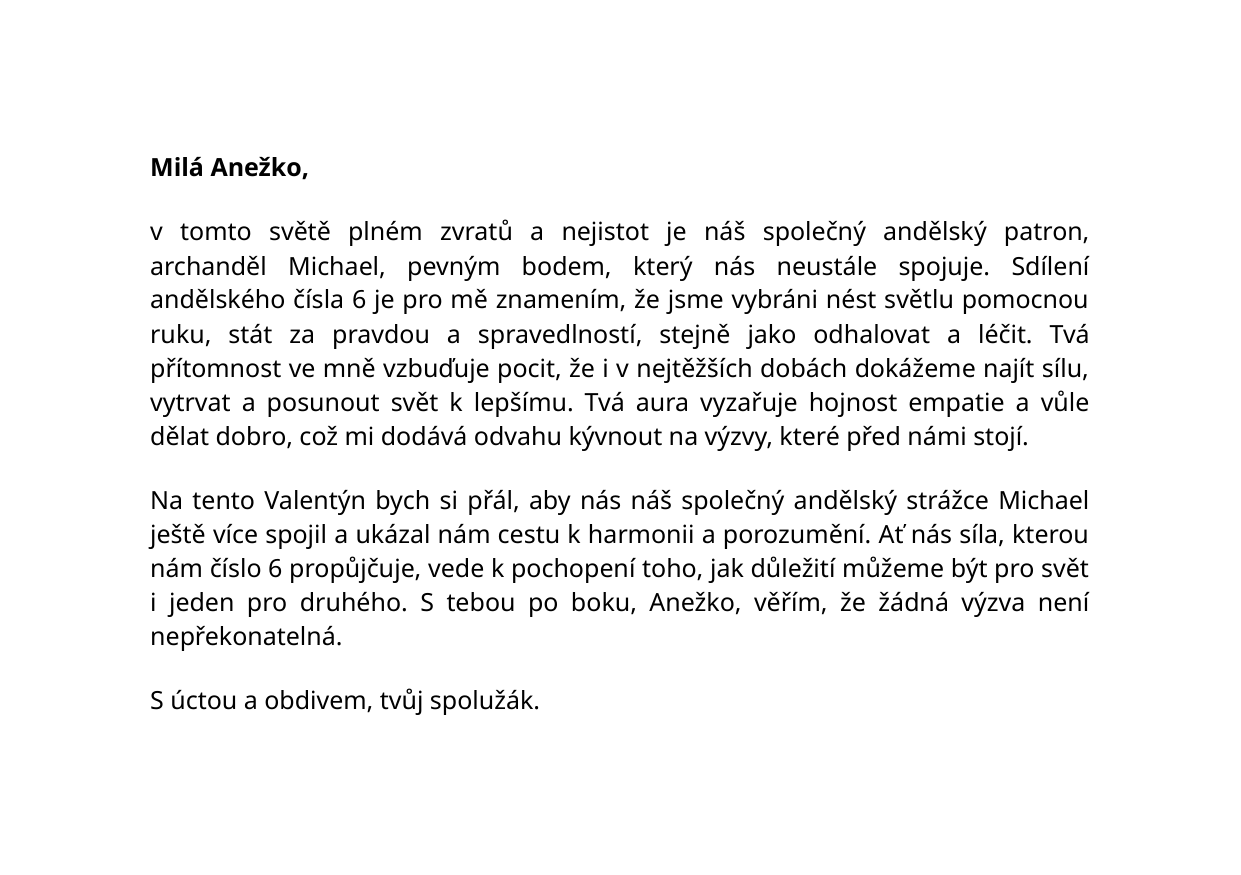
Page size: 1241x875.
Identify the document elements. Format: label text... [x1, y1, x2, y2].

text S úctou a obdivem, tvůj spolužák. [150, 683, 1091, 717]
text Na tento Valentýn bych si přál, aby nás náš společný andělský strážce Michael ještě více spojil a ukázal nám cestu k harmonii a porozumění. Ať nás síla, kterou nám číslo 6 propůjčuje, vede k pochopení toho, jak důležití můžeme být pro svět i jeden pro druhého. S tebou po boku, Anežko, věřím, že žádná výzva není nepřekonatelná. [150, 482, 1091, 653]
text Milá Anežko, [150, 150, 1091, 184]
text v tomto světě plném zvratů a nejistot je náš společný andělský patron, archanděl Michael, pevným bodem, který nás neustále spojuje. Sdílení andělského čísla 6 je pro mě znamením, že jsme vybráni nést světlu pomocnou ruku, stát za pravdou a spravedlností, stejně jako odhalovat a léčit. Tvá přítomnost ve mně vzbuďuje pocit, že i v nejtěžších dobách dokážeme najít sílu, vytrvat a posunout svět k lepšímu. Tvá aura vyzařuje hojnost empatie a vůle dělat dobro, což mi dodává odvahu kývnout na výzvy, které před námi stojí. [150, 214, 1091, 452]
